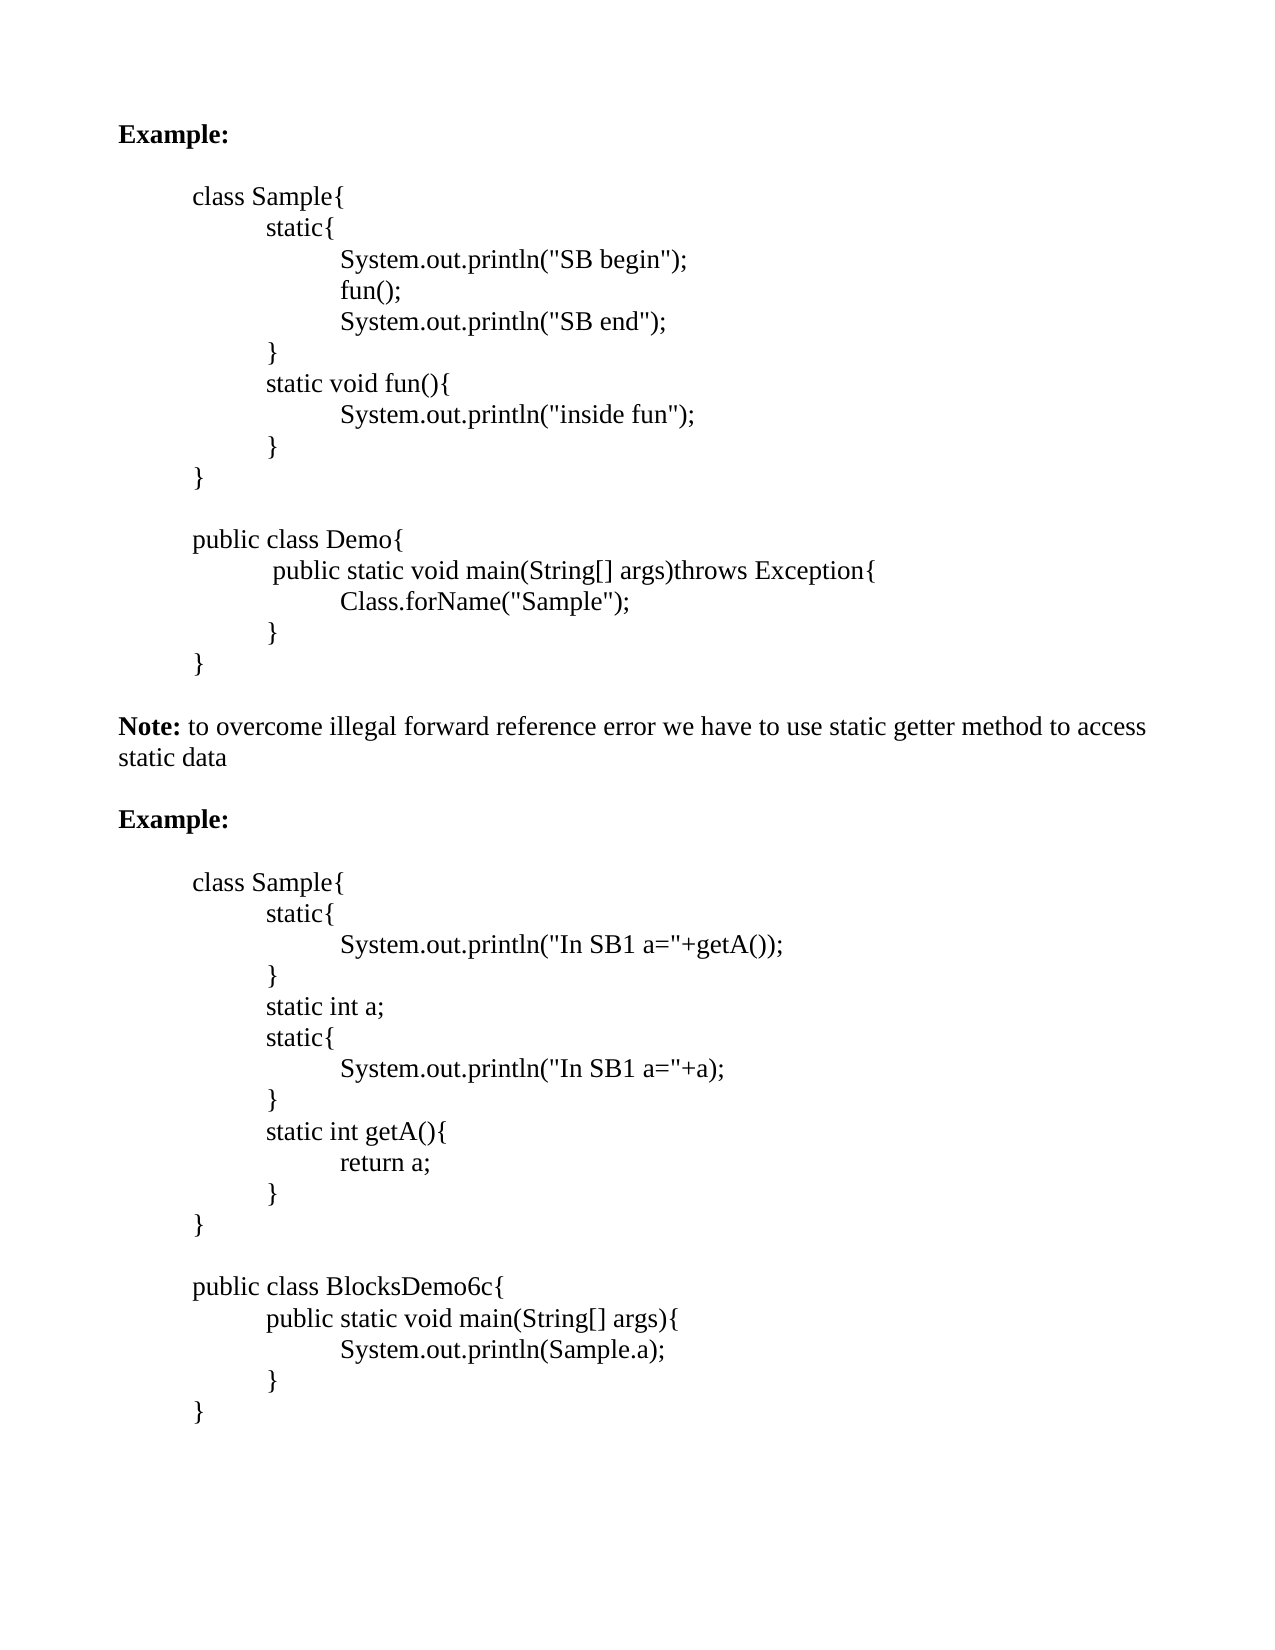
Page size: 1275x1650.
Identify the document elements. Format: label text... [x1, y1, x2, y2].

text } [118, 1177, 1157, 1208]
text } [118, 1395, 1157, 1426]
text Note: to overcome illegal forward reference error we have to use static getter method to access static data [118, 710, 1157, 772]
text public class BlocksDemo6c{ [118, 1271, 1157, 1302]
text } [118, 1364, 1157, 1395]
text System.out.println("SB end"); [118, 305, 1157, 336]
text } [118, 959, 1157, 990]
text class Sample{ [118, 180, 1157, 212]
text public static void main(String[] args){ [118, 1302, 1157, 1333]
text static int getA(){ [118, 1115, 1157, 1146]
text static int a; [118, 990, 1157, 1021]
text } [118, 1084, 1157, 1115]
text static{ [118, 1021, 1157, 1052]
text } [118, 336, 1157, 367]
text System.out.println("In SB1 a="+a); [118, 1052, 1157, 1084]
text System.out.println("SB begin"); [118, 243, 1157, 274]
text Example: [118, 803, 1157, 834]
text } [118, 461, 1157, 492]
text static{ [118, 212, 1157, 243]
text } [118, 429, 1157, 461]
text return a; [118, 1146, 1157, 1177]
text Class.forName("Sample"); [118, 585, 1157, 616]
text System.out.println("In SB1 a="+getA()); [118, 928, 1157, 959]
text class Sample{ [118, 866, 1157, 897]
text static{ [118, 897, 1157, 928]
text static void fun(){ [118, 367, 1157, 398]
text } [118, 648, 1157, 679]
text public class Demo{ [118, 523, 1157, 554]
text public static void main(String[] args)throws Exception{ [118, 554, 1157, 585]
text } [118, 616, 1157, 648]
text System.out.println("inside fun"); [118, 398, 1157, 429]
text fun(); [118, 274, 1157, 305]
text System.out.println(Sample.a); [118, 1333, 1157, 1364]
text Example: [118, 118, 1157, 149]
text } [118, 1208, 1157, 1239]
